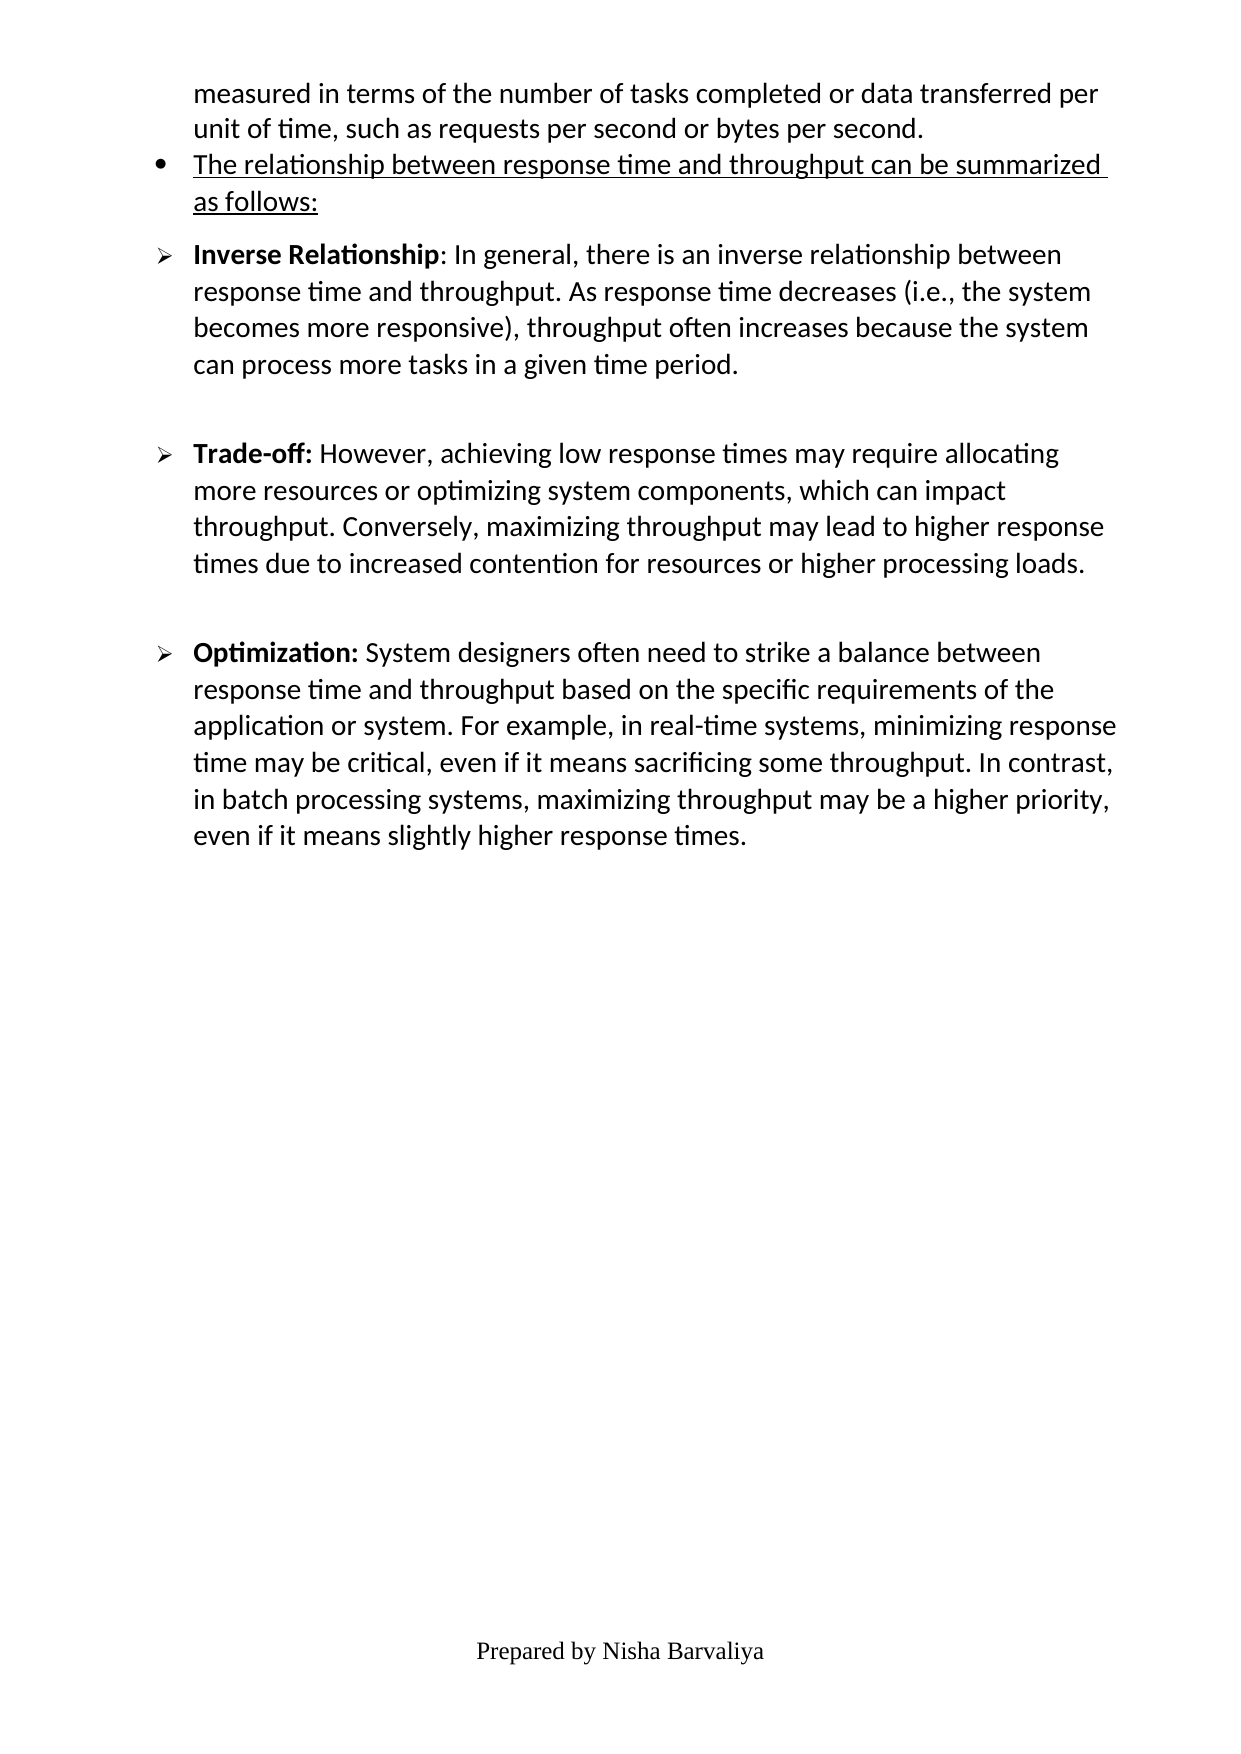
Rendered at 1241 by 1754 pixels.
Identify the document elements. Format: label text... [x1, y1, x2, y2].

list The relationship between response time and throughput can be summarized as follows: [156, 146, 1122, 218]
list Optimization: System designers often need to strike a balance between response time and throughput based on the specific requirements of the application or system. For example, in real-time systems, minimizing response time may be critical, even if it means sacrificing some throughput. In contrast, in batch processing systems, maximizing throughput may be a higher priority, even if it means slightly higher response times. [156, 634, 1122, 853]
list Inverse Relationship: In general, there is an inverse relationship between response time and throughput. As response time decreases (i.e., the system becomes more responsive), throughput often increases because the system can process more tasks in a given time period. [156, 236, 1122, 382]
list Trade-off: However, achieving low response times may require allocating more resources or optimizing system components, which can impact throughput. Conversely, maximizing throughput may lead to higher response times due to increased contention for resources or higher processing loads. [156, 435, 1122, 581]
list measured in terms of the number of tasks completed or data transferred per unit of time, such as requests per second or bytes per second. [156, 75, 1122, 146]
